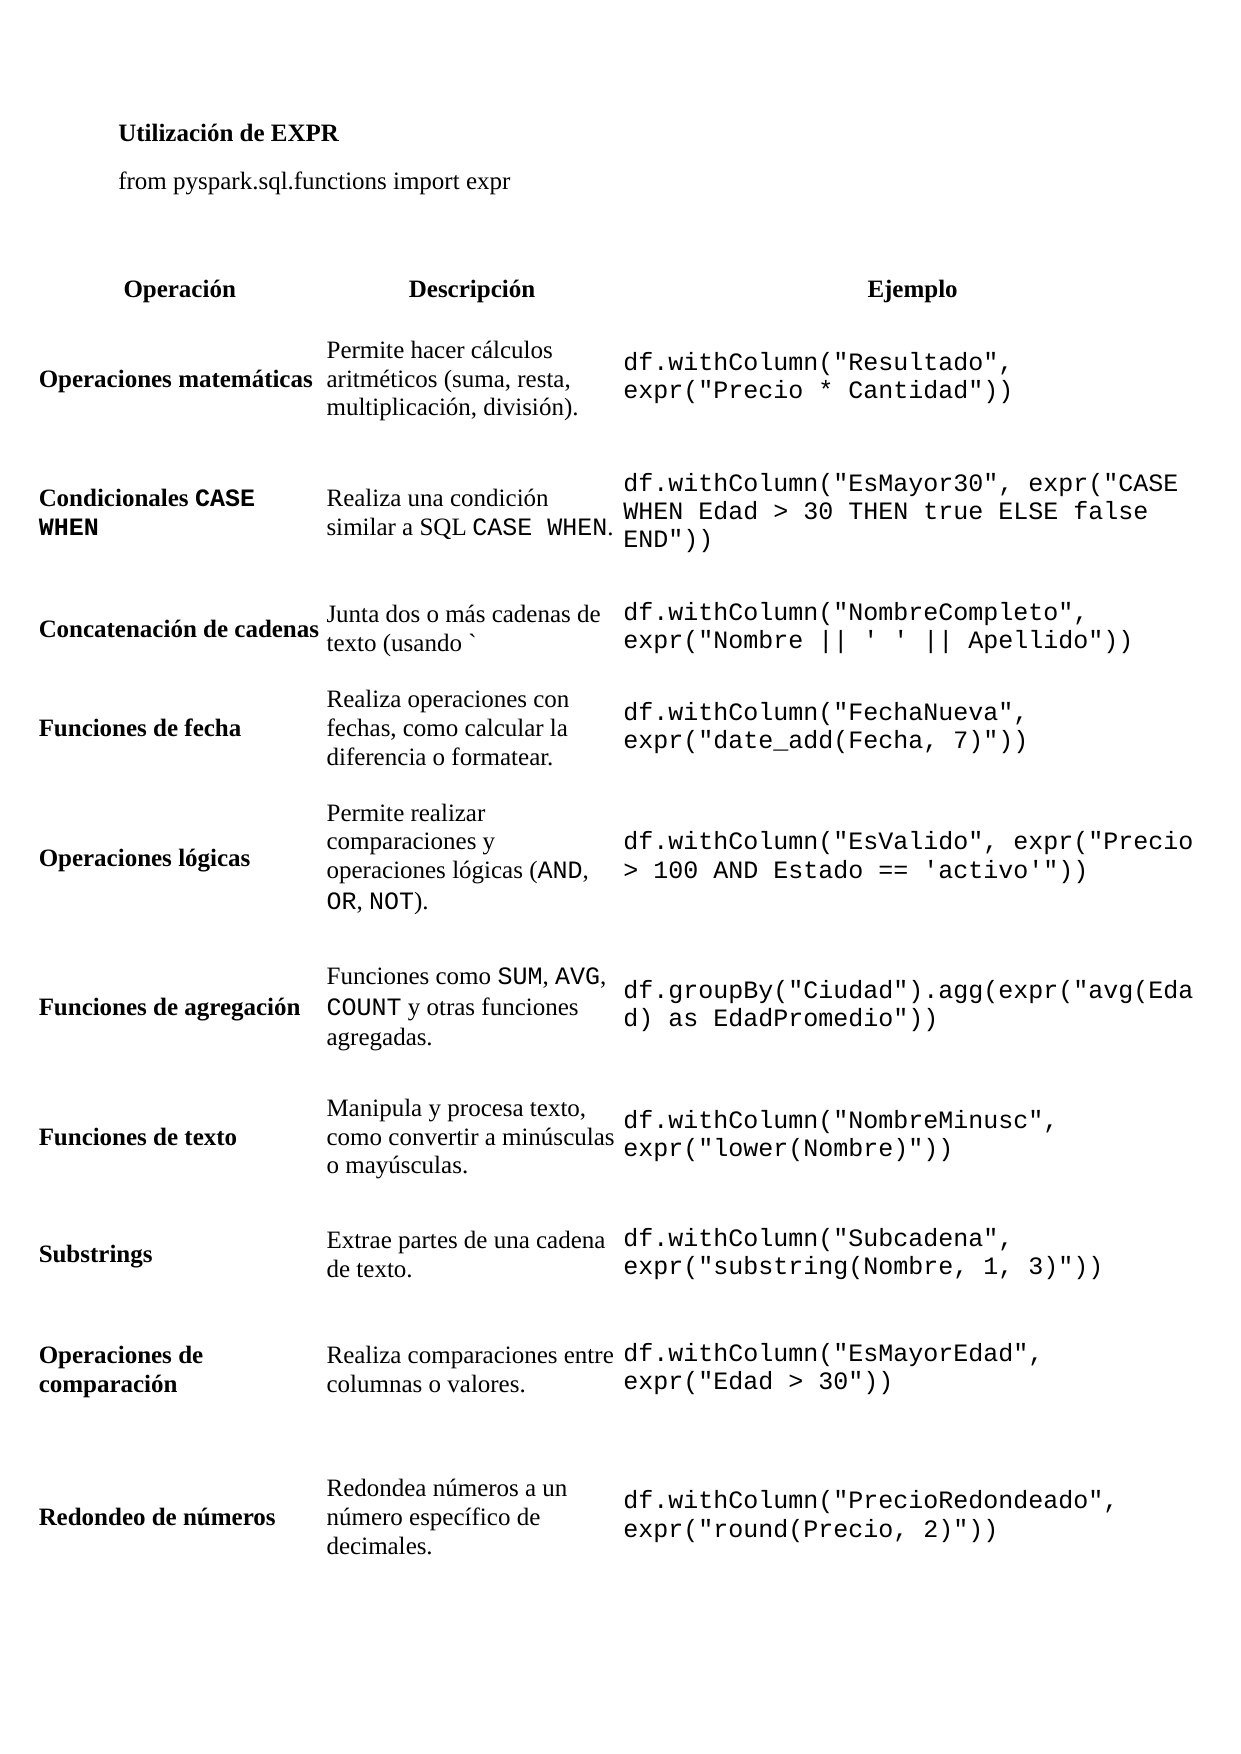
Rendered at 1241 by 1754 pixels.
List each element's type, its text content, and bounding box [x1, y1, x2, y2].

table_cell Funciones de texto [36, 1071, 323, 1201]
table_cell Concatenación de cadenas [36, 575, 323, 681]
table_cell Operaciones de comparación [36, 1306, 323, 1431]
text Utilización de EXPR [118, 118, 1122, 147]
table_cell df.withColumn("EsValido", expr("Precio > 100 AND Estado == 'activo'")) [620, 774, 1205, 941]
table_cell Realiza comparaciones entre columnas o valores. [324, 1306, 620, 1431]
table_cell Operaciones matemáticas [36, 305, 323, 451]
table_cell df.withColumn("PrecioRedondeado", expr("round(Precio, 2)")) [620, 1431, 1205, 1602]
table_header Operación [36, 271, 323, 305]
table_cell Redondea números a un número específico de decimales. [324, 1431, 620, 1602]
table_header Ejemplo [620, 271, 1205, 305]
table_cell Realiza operaciones con fechas, como calcular la diferencia o formatear. [324, 681, 620, 773]
table_cell Extrae partes de una cadena de texto. [324, 1201, 620, 1306]
table_cell df.withColumn("Subcadena", expr("substring(Nombre, 1, 3)")) [620, 1201, 1205, 1306]
table_cell Redondeo de números [36, 1431, 323, 1602]
table_cell Funciones de fecha [36, 681, 323, 773]
table_cell Manipula y procesa texto, como convertir a minúsculas o mayúsculas. [324, 1071, 620, 1201]
table_cell df.withColumn("NombreCompleto", expr("Nombre || ' ' || Apellido")) [620, 575, 1205, 681]
table_cell df.withColumn("NombreMinusc", expr("lower(Nombre)")) [620, 1071, 1205, 1201]
text from pyspark.sql.functions import expr [118, 166, 1122, 194]
table_cell df.withColumn("Resultado", expr("Precio * Cantidad")) [620, 305, 1205, 451]
table_cell Condicionales CASE WHEN [36, 451, 323, 575]
table_cell Substrings [36, 1201, 323, 1306]
table_cell Realiza una condición similar a SQL CASE WHEN. [324, 451, 620, 575]
table_cell df.withColumn("FechaNueva", expr("date_add(Fecha, 7)")) [620, 681, 1205, 773]
table_cell Operaciones lógicas [36, 774, 323, 941]
table_cell Junta dos o más cadenas de texto (usando ` [324, 575, 620, 681]
table_cell df.withColumn("EsMayorEdad", expr("Edad > 30")) [620, 1306, 1205, 1431]
table_cell Funciones como SUM, AVG, COUNT y otras funciones agregadas. [324, 941, 620, 1071]
table_cell df.withColumn("EsMayor30", expr("CASE WHEN Edad > 30 THEN true ELSE false END")) [620, 451, 1205, 575]
table_header Descripción [324, 271, 620, 305]
table_cell Permite hacer cálculos aritméticos (suma, resta, multiplicación, división). [324, 305, 620, 451]
table_cell Funciones de agregación [36, 941, 323, 1071]
table_cell Permite realizar comparaciones y operaciones lógicas (AND, OR, NOT). [324, 774, 620, 941]
table_cell df.groupBy("Ciudad").agg(expr("avg(Edad) as EdadPromedio")) [620, 941, 1205, 1071]
